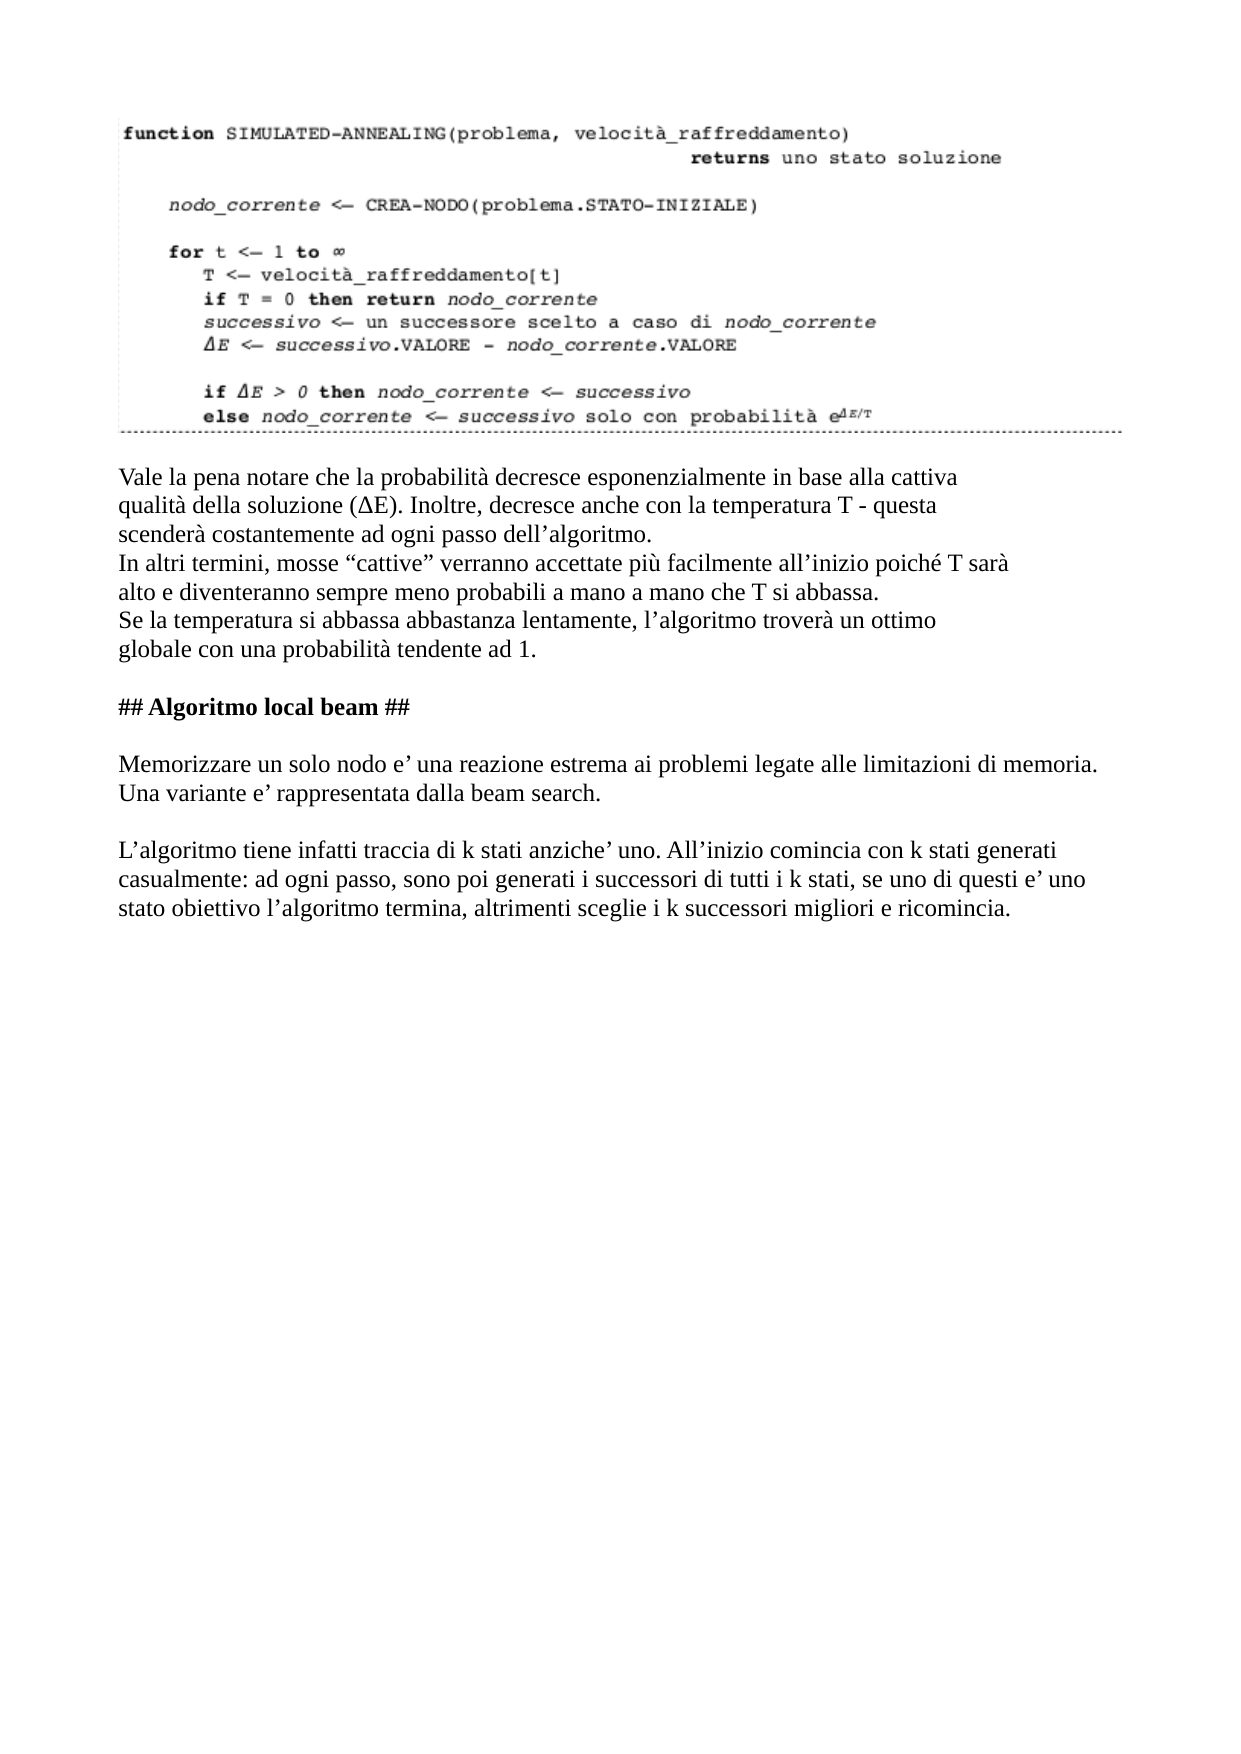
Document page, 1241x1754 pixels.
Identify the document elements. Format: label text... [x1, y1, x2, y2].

text scenderà costantemente ad ogni passo dell’algoritmo. [118, 519, 1122, 548]
text qualità della soluzione (ΔE). Inoltre, decresce anche con la temperatura T - questa [118, 491, 1122, 519]
text Se la temperatura si abbassa abbastanza lentamente, l’algoritmo troverà un ottimo [118, 606, 1122, 634]
text L’algoritmo tiene infatti traccia di k stati anziche’ uno. All’inizio comincia con k stati generati casualmente: ad ogni passo, sono poi generati i successori di tutti i k stati, se uno di questi e’ uno stato obiettivo l’algoritmo termina, altrimenti sceglie i k successori migliori e ricomincia. [118, 836, 1122, 922]
text In altri termini, mosse “cattive” verranno accettate più facilmente all’inizio poiché T sarà [118, 548, 1122, 577]
text ## Algoritmo local beam ## [118, 692, 1122, 721]
text alto e diventeranno sempre meno probabili a mano a mano che T si abbassa. [118, 577, 1122, 606]
text globale con una probabilità tendente ad 1. [118, 634, 1122, 663]
picture [118, 118, 1123, 433]
text Vale la pena notare che la probabilità decresce esponenzialmente in base alla cattiva [118, 462, 1122, 491]
text Memorizzare un solo nodo e’ una reazione estrema ai problemi legate alle limitazioni di memoria. Una variante e’ rappresentata dalla beam search. [118, 749, 1122, 807]
